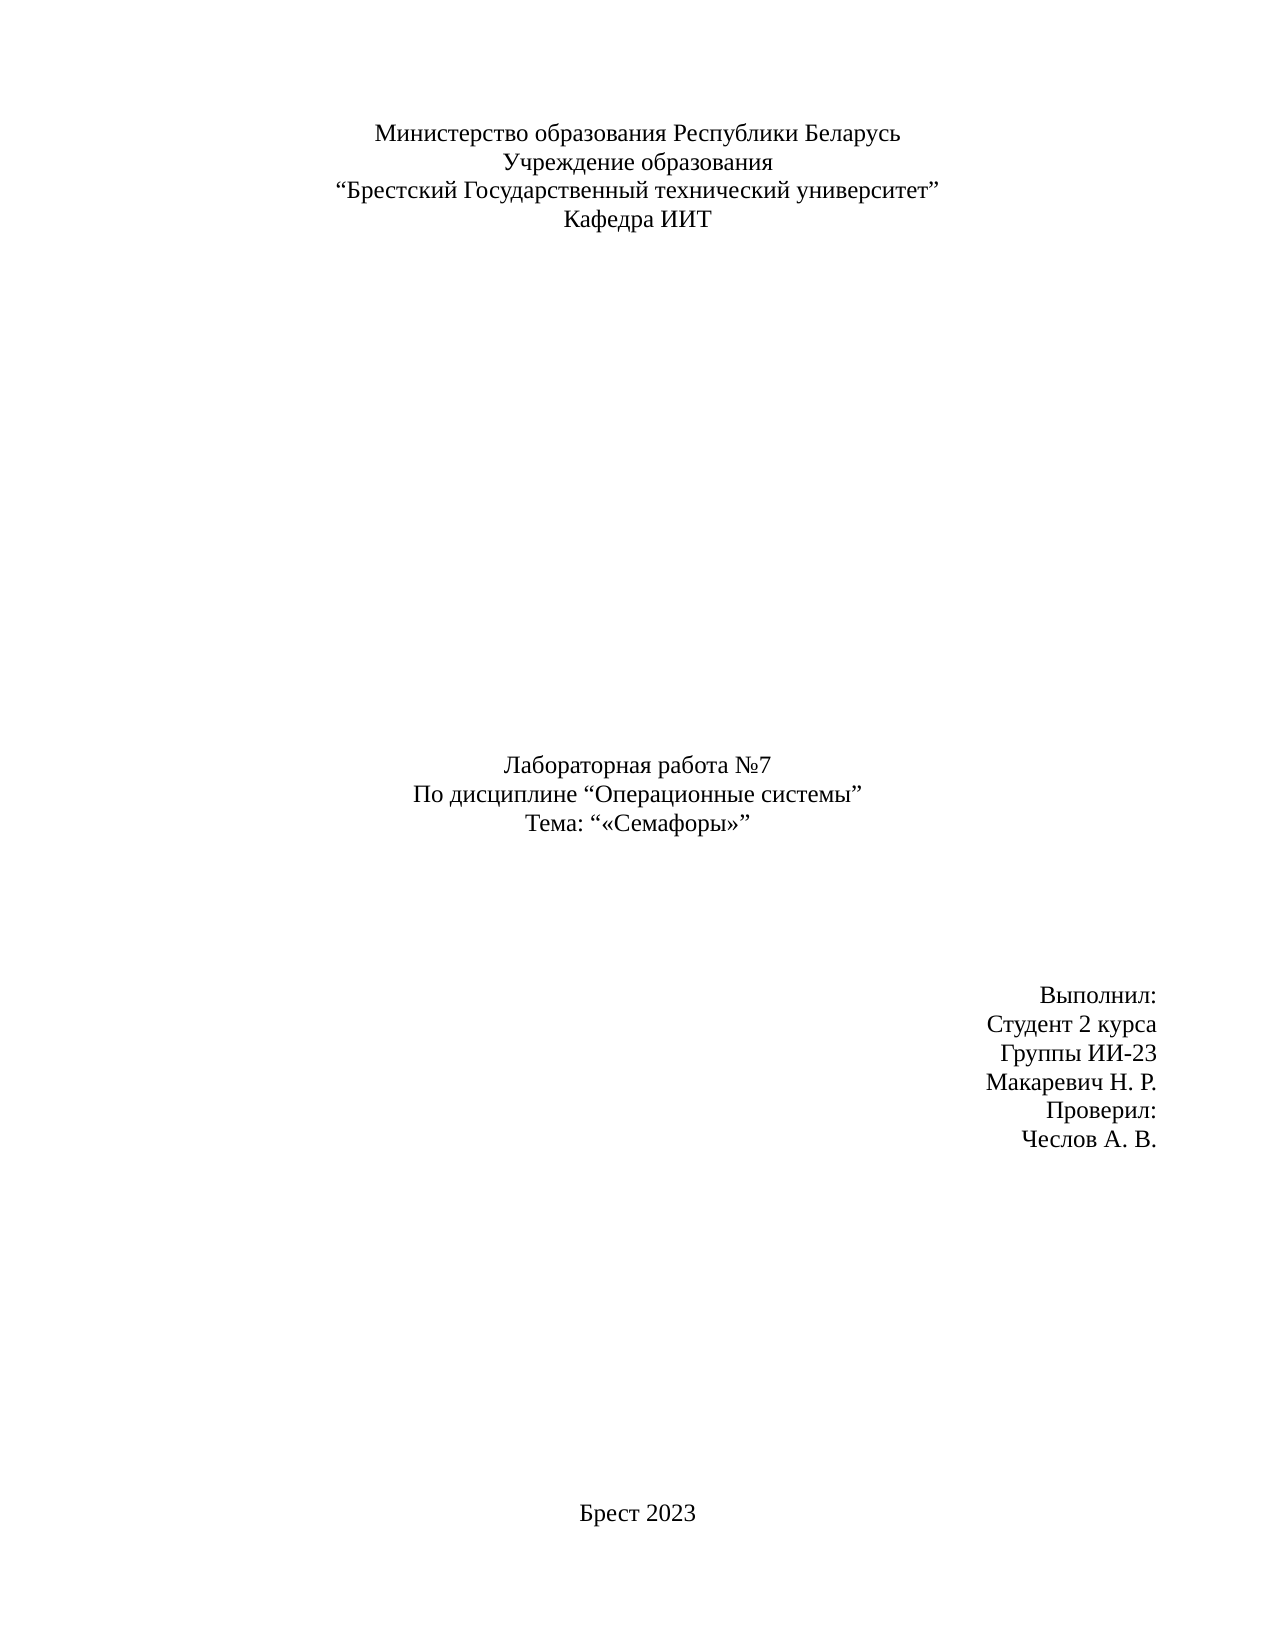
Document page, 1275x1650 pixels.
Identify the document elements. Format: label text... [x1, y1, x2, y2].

text Макаревич Н. Р. [118, 1067, 1157, 1096]
text По дисциплине “Операционные системы” [118, 779, 1157, 808]
text “Брестский Государственный технический университет” [118, 176, 1157, 204]
text Чеслов А. В. [118, 1124, 1157, 1153]
text Студент 2 курса [118, 1009, 1157, 1038]
text Учреждение образования [118, 147, 1157, 176]
text Группы ИИ-23 [118, 1038, 1157, 1067]
text Выполнил: [118, 981, 1157, 1009]
text Кафедра ИИТ [118, 204, 1157, 233]
text Тема: “«Семафоры»” [118, 808, 1157, 837]
text Проверил: [118, 1096, 1157, 1124]
text Брест 2023 [118, 1498, 1157, 1527]
text Министерство образования Республики Беларусь [118, 118, 1157, 147]
text Лабораторная работа №7 [118, 751, 1157, 779]
